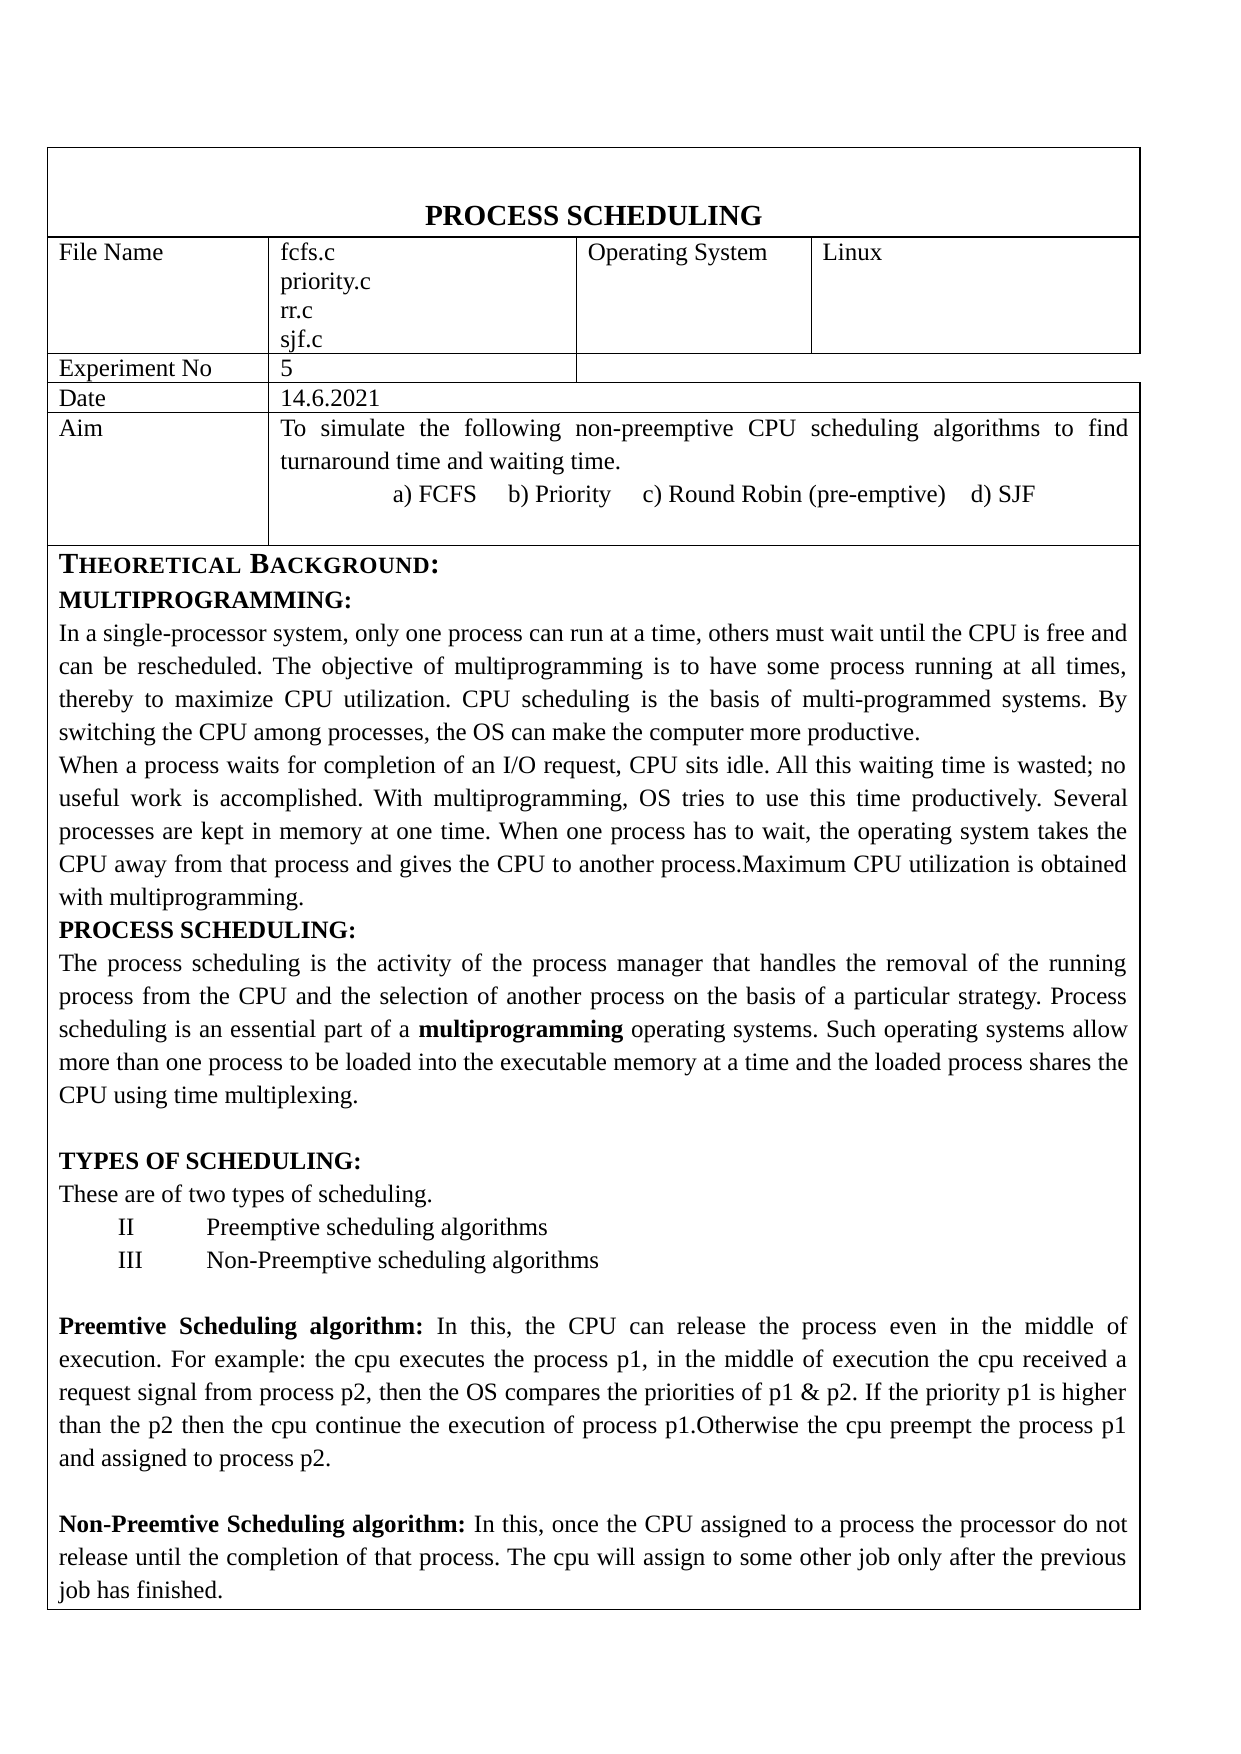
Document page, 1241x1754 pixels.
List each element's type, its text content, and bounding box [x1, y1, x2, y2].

table_cell 5 [269, 354, 576, 382]
table_cell File Name [48, 238, 268, 352]
table_cell Experiment No [48, 354, 268, 382]
table_cell Theoretical Background: MULTIPROGRAMMING: In a single-processor system, only one process can run at a time, others must wait until the CPU is free and can be rescheduled. The objective of multiprogramming is to have some process running at all times, thereby to maximize CPU utilization. CPU scheduling is the basis of multi-programmed systems. By switching the CPU among processes, the OS can make the computer more productive. When a process waits for completion of an I/O request, CPU sits idle. All this waiting time is wasted; no useful work is accomplished. With multiprogramming, OS tries to use this time productively. Several processes are kept in memory at one time. When one process has to wait, the operating system takes the CPU away from that process and gives the CPU to another process.Maximum CPU utilization is obtained with multiprogramming. PROCESS SCHEDULING: The process scheduling is the activity of the process manager that handles the removal of the running process from the CPU and the selection of another process on the basis of a particular strategy. Process scheduling is an essential part of a multiprogramming operating systems. Such operating systems allow more than one process to be loaded into the executable memory at a time and the loaded process shares the CPU using time multiplexing. TYPES OF SCHEDULING: These are of two types of scheduling. Preemptive scheduling algorithms Non-Preemptive scheduling algorithms Preemtive Scheduling algorithm: In this, the CPU can release the process even in the middle of execution. For example: the cpu executes the process p1, in the middle of execution the cpu received a request signal from process p2, then the OS compares the priorities of p1 & p2. If the priority p1 is higher than the p2 then the cpu continue the execution of process p1.Otherwise the cpu preempt the process p1 and assigned to process p2. Non-Preemtive Scheduling algorithm: In this, once the CPU assigned to a process the processor do not release until the completion of that process. The cpu will assign to some other job only after the previous job has finished. SCHEDULING CRITERIA: Choice of a scheduling algorithm is based on: CPU Utilization: Percentage of time that the processor is busy. keep the CPU as busy as possible Range from 0 to 100 percent. (40% to 90% – lightly/heavily loaded) Throughput: number of processes that complete their execution per unit time. Number of jobs completed per second. Less throughput for longer processes, high throughput for shorter processes. Turnaround time: amount of time to execute a particular process. Time interval between the submission of process and the time of completion. Turn around time = waiting time in ready queue + executing time + waiting time in waiting queue for I/O. Waiting time: amount of time a process has been waiting in ready queue Sum of periods spent waiting by a process in the ready queue. Algorithm with least average waiting time is said to be the best algorithm. Response time: amount of time it takes from when a request was submitted until the first response is produced, not output (for interactive time-sharing environment) Time duration between the submission of job and first response. Scheduling Algorithm Optimization Criteria Max CPU utilization Max throughput Min turnaround time Min waiting time Min response time Calculations Average turn around time: (Avg TAT) Turn around time = Finished time – Arrival time Avg TAT= Total TAT of all processes / No of processes Average waiting time: (Avg WT) Waiting time = Starting time – Arrival time [Consider all instances of execution] Avg WT = Total WT of all processes / No of processes Average response time: (Avg RT) Response time = First response – Arrival time Avg RT= Total RT of all processes / No of processes SCHEDULING ALGORITHMS: A Process Scheduler schedules different processes to be assigned to the CPU based on particular scheduling algorithms. There are six popular process scheduling algorithms which we are going to discuss in this chapter − First-Come, First-Served (FCFS) Scheduling Shortest-Job-Next (SJN) Scheduling Priority Scheduling Shortest Remaining Time Round Robin(RR) Scheduling Multiple-Level Queues Scheduling These algorithms are either non-preemptive or preemptive. Non-preemptive algorithms are designed so that once a process enters the running state, it cannot be preempted until it completes its allotted time, whereas the preemptive scheduling is based on priority where a scheduler may preempt a low priority running process anytime when a high priority process enters into a ready state. (a) FIRST COME FIRST SERVE (FCFS) FCFS is the simplest algorithm which is non preemptive. Processes gets CPU in the order they request it. There is a single FIFO queue of ready processes. When the first job enters the system, it is started immediately and allowed to run as long as it wants to. As other jobs come in, they are put onto the end of the ready queue. When the running process blocks, the next first process on the queue is run next. When a blocked process becomes ready, like a newly arrived job, it is put on the end of the queue. (b) PRIORITY SCHEDULING A priority number (integer) is associated with each process. The CPU is allocated to the process with the highest priority (smallest integer  highest priority). SJF is priority scheduling where priority is the inverse of predicted next CPU burst time. Equal-priority processes are scheduled in FCFS order. Priorities are generally indicated by some fixed range of numbers, such as 0 to 7 or 0 to 4,095. We assume that low numbers represent high priority. Two Schemes Priority scheduling can be either preemptive or nonpreemptive. When a process arrives at the ready queue, its priority is compared with the priority of the currently running process. Preemptive: algorithm will preempt the CPU if the priority of the newly arrived process is higher than the priority of the currently running process. Example - SJF: priority scheduling where priority is the predicted next CPU burst time. Nonpreemptive priority: algorithm will simply put the new process at the head of the ready queue. Priorities can be defined either internally or externally. Internally defined priorities use some measurable quantity or quantities to compute the priority of a process. Time limits, memory requirements, the number of open files, and the ratio of average I/O burst to average CPU burst etc have been used in computing priorities. External priorities are set by criteria outside the OS. The importance of the process, the type and amount of funds being paid for computer use, the department sponsoring the work, and other, often political, factors. (C) ROUND ROBIN SCHEDULING RR scheduling is preemptive, simple, fair and widely used. It is similar to FCFS, but preemption is added to switch between processes. This scheduling is designed for time sharing systems. Each process is assigned a time interval, called its quantum or slice, generally 10 to 100 milliseconds in length, for which it is allowed to run. If the process is still running at the end of the quantum, the CPU is preempted and given to another. If the process has blocked or finished before the quantum has elapsed, the CPU switching is done. The average waiting time under the RR policy is often long. Typically, higher average turnaround than SJF, but better response time. (d) SHORTEST-JOB-FIRST SCHEDULING (SJF) SJF scheduling ssumes that CPU run times are known in advance. Scheduler picks the shortest job first. With each process, associate the length of its next CPU burst Use these lengths to schedule the process with the shortest time If two jobs have same burst time, FCFS is used to break the tie. SJF scheduling is used frequently in long-term scheduling. Shortest-next-CPU-burst algorithm: Scheduling depends on the length of the next CPU burst of a process, rather than its total length. Algorithm: FCFS Scheduling: Step 1: Start the process Step 2: Accept the number of processes in the ready Queue Step 3: For each process in the ready Q, assign the process id and accept the CPU burst time Step 4: Set the waiting of the first process as ‘0’ and its burst time as its turn around time Step 5: for each process in the Ready Q calculate Waiting time for process(n) = waiting time of process(n-1) + Burst time of process(n-1) Turn around time for Process(n) = waiting time of Process(n) + Burst time for process (n) Step 6: For each process executed, print Gantt Chart data: process id, burst time, start time and end time of all the processes. Step 7: Calculate and print the Average waiting time = Total waiting Time / Number of process Average Turnaround time = Total Turnaround Time / Number of process Step Step 8: Stop the process Priority Scheduling: Step 1: Start the process Step 2: Accept the number of processes in the ready Queue Step 3: For each process in the ready Q, assign the process id and accept the CPU burst time and priority value Step 4: Sort the ready queue according to the priority number. Step 5: Set the waiting of the first process as ‘0’ and its burst time as its turn around time Step 6: For each process in the Ready Q calculate Waiting time for process(n)= waiting time of process (n-1) + Burst time of process(n-1) Turn around time for Process(n)= waiting time of Process(n)+ Burst time for process(n) Step 7: For each process executed, print Gantt Chart data: process id, burst time, priority, start time and end time of all the processes. Step 8: Calculate and print the Average waiting time = Total waiting Time / Number of process Average Turnaround time = Total Turnaround Time / Number of process Step Step 9: Stop the process Round Robin Scheduling: Step 1: Start the process Step 2: Accept the number of processes in the ready Queue and time quantum (or) time slice Step 3: For each process in the ready Q, assign the process id and accept the CPU burst time Step 4: Calculate and save the process details such as total burst time, remaining time and completion flag for each process. Step 5: Reset waiting time and turnaround time for each process as zero. Step 6: Consider the ready queue is a circular Q, for each process executed, print Gantt Chart data. Do until the completion flag is set for all processes. If remaining time is less then quantum, set duration as remaining time, turnaround time as (start time+duration), waiting time as (turnaround time-burst) and the set the completion flag to indicate that the process is finished. Go to (b) otherwise Set duration as quantum time. Print the Gantt chart values in this round: process id, burst time, remaining time, start time and end time. Reset remaining time and stime time for next turn as (remaining time-duration) and (start time+duration) respectively. Move to step 6 (a) to continue with the next process in a round robin fashion. Step 7: Print the waiting times and turn around times for each of the processes and calculate the total waiting time and total average time. Step 8: Calculate and print the (a) Average waiting time = Total waiting Time / Number of process (b) Average Turnaround time = Total Turnaround Time / Number of process Step 9: Stop the process SJF Scheduling: Step 1: Start the process Step 2: Accept the number of processes in the ready Queue Step 3: For each process in the ready Q, assign the process id and accept the burst time. Step 4: Sort the ready queue according to the ascending order of burst times. Step 5: Set the waiting time of the first process as ‘0’ and its burst time as its turn around time Step 6: For each process in the Ready Q calculate Waiting time for process(n)= waiting time of process (n-1) + Burst time of process(n-1) Turn around time for Process(n)= waiting time of Process(n)+ Burst time for process(n) Step 7: For each process executed, print Gantt Chart data: process id, burst time, priority, start time and end time of all the processes. Step 8: Calculate and print the Average waiting time = Total waiting Time / Number of process Average Turnaround time = Total Turnaround Time / Number of process Step Step 9: Stop the process [48, 546, 1139, 1608]
table_cell Aim [48, 413, 268, 545]
table_cell Operating System [577, 238, 811, 352]
table_cell [811, 354, 1140, 382]
table_cell 14.6.2021 [269, 383, 1139, 412]
table_cell To simulate the following non-preemptive CPU scheduling algorithms to find turnaround time and waiting time. a) FCFS b) Priority c) Round Robin (pre-emptive) d) SJF [269, 413, 1139, 545]
table_cell Linux [812, 238, 1139, 352]
table_cell Date [48, 383, 268, 412]
table_cell [577, 354, 811, 382]
table_header PROCESS SCHEDULING [48, 148, 1139, 236]
table_cell fcfs.c priority.c rr.c sjf.c [269, 238, 576, 352]
